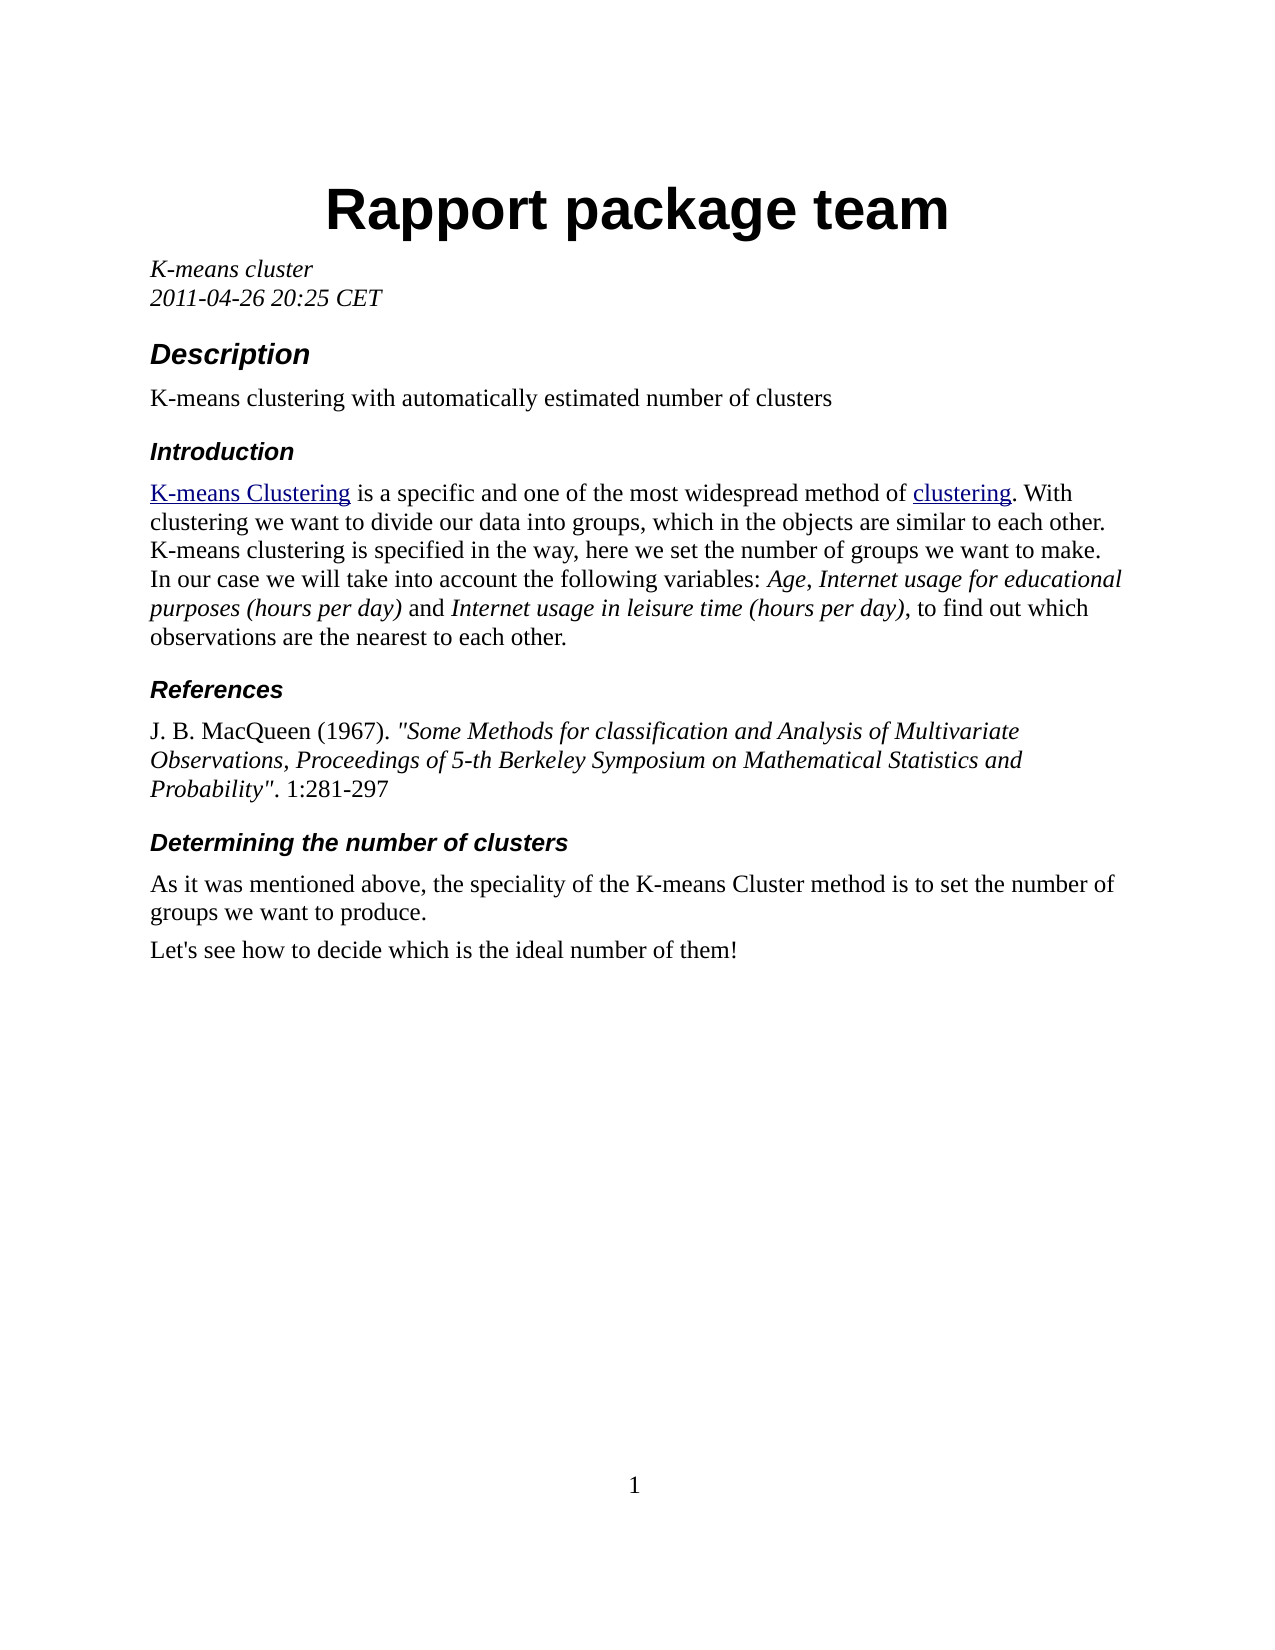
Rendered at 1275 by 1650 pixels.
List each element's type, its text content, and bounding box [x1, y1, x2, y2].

text K-means clustering with automatically estimated number of clusters [150, 383, 1125, 412]
text As it was mentioned above, the speciality of the K-means Cluster method is to set the number of groups we want to produce. [150, 869, 1125, 926]
text K-means cluster [150, 254, 1125, 283]
subtitle Determining the number of clusters [150, 828, 1125, 856]
text J. B. MacQueen (1967). "Some Methods for classification and Analysis of Multivariate Observations, Proceedings of 5-th Berkeley Symposium on Mathematical Statistics and Probability". 1:281-297 [150, 716, 1125, 803]
subtitle Introduction [150, 437, 1125, 465]
subtitle Description [150, 337, 1125, 371]
text 2011-04-26 20:25 CET [150, 283, 1125, 312]
title Rapport package team [150, 175, 1125, 242]
subtitle References [150, 675, 1125, 704]
text K-means Clustering is a specific and one of the most widespread method of clustering. With clustering we want to divide our data into groups, which in the objects are similar to each other. K-means clustering is specified in the way, here we set the number of groups we want to make. In our case we will take into account the following variables: Age, Internet usage for educational purposes (hours per day) and Internet usage in leisure time (hours per day), to find out which observations are the nearest to each other. [150, 478, 1125, 650]
text Let's see how to decide which is the ideal number of them! [150, 935, 1125, 964]
